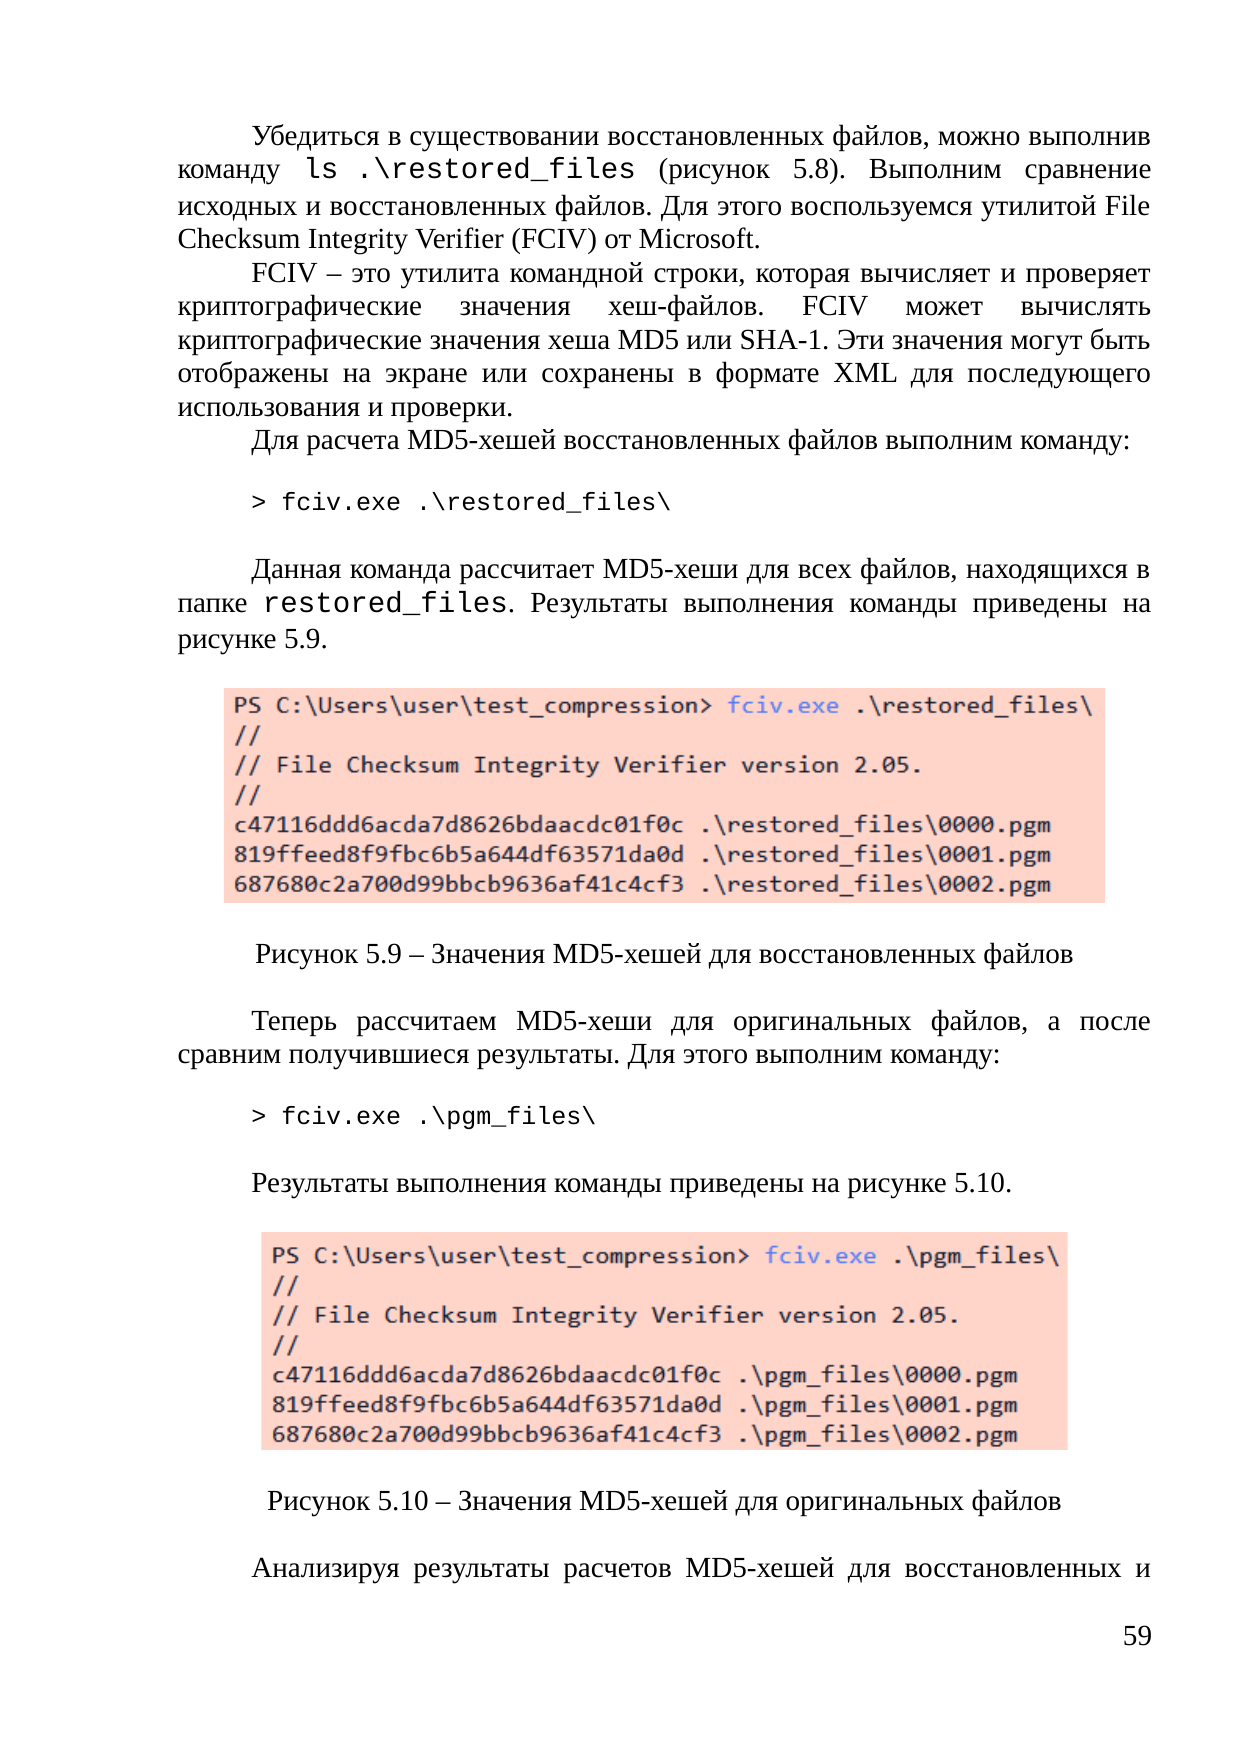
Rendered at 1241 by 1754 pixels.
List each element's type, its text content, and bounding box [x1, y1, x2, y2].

text Для расчета MD5-хешей восстановленных файлов выполним команду: [177, 422, 1152, 456]
text Рисунок 5.10 – Значения MD5-хешей для оригинальных файлов [177, 1483, 1152, 1517]
text FCIV – это утилита командной строки, которая вычисляет и проверяет криптографические значения хеш-файлов. FCIV может вычислять криптографические значения хеша MD5 или SHA-1. Эти значения могут быть отображены на экране или сохранены в формате XML для последующего использования и проверки. [177, 255, 1152, 422]
text Анализируя результаты расчетов MD5-хешей для восстановленных и [177, 1550, 1152, 1584]
text Теперь рассчитаем MD5-хеши для оригинальных файлов, а после сравним получившиеся результаты. Для этого выполним команду: [177, 1003, 1152, 1070]
text > fciv.exe .\pgm_files\ [251, 1103, 1152, 1132]
text > fciv.exe .\restored_files\ [251, 489, 1152, 518]
picture [261, 1232, 1068, 1450]
picture [223, 688, 1105, 903]
text Данная команда рассчитает MD5-хеши для всех файлов, находящихся в папке restored_files. Результаты выполнения команды приведены на рисунке 5.9. [177, 551, 1152, 654]
text Убедиться в существовании восстановленных файлов, можно выполнив команду ls .\restored_files (рисунок 5.8). Выполним сравнение исходных и восстановленных файлов. Для этого воспользуемся утилитой File Checksum Integrity Verifier (FCIV) от Microsoft. [177, 118, 1152, 255]
text Рисунок 5.9 – Значения MD5-хешей для восстановленных файлов [177, 936, 1152, 969]
text Результаты выполнения команды приведены на рисунке 5.10. [177, 1165, 1152, 1199]
